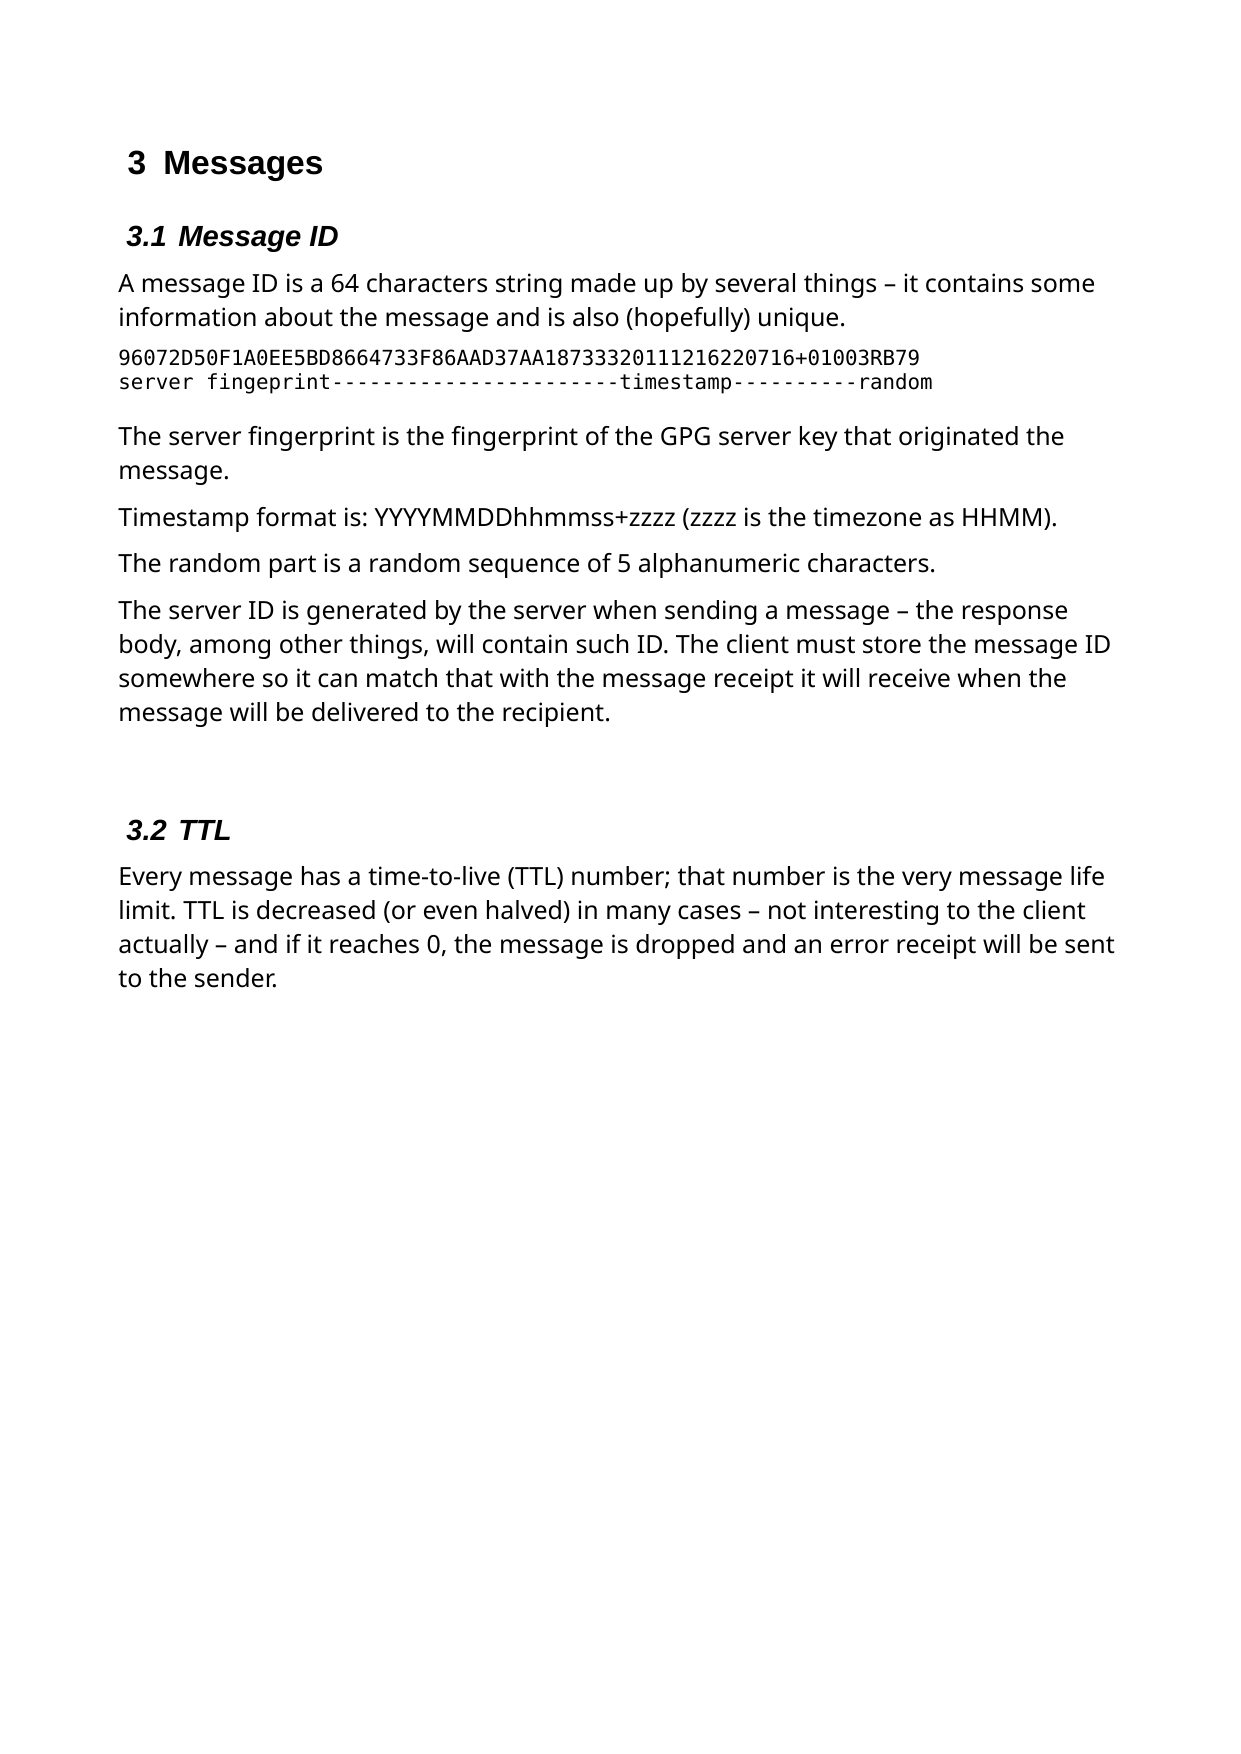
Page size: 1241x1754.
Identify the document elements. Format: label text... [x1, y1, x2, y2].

text The random part is a random sequence of 5 alphanumeric characters. [118, 546, 1122, 580]
text The server ID is generated by the server when sending a message – the response body, among other things, will contain such ID. The client must store the message ID somewhere so it can match that with the message receipt it will receive when the message will be delivered to the recipient. [118, 592, 1122, 729]
subtitle Message ID [118, 219, 1122, 253]
text The server fingerprint is the fingerprint of the GPG server key that originated the message. [118, 419, 1122, 487]
text Timestamp format is: YYYYMMDDhhmmss+zzzz (zzzz is the timezone as HHMM). [118, 499, 1122, 533]
text A message ID is a 64 characters string made up by several things – it contains some information about the message and is also (hopefully) unique. [118, 265, 1122, 333]
subtitle TTL [118, 813, 1122, 846]
subtitle Messages [118, 143, 1122, 182]
text server fingeprint-----------------------timestamp----------random [118, 370, 1122, 394]
text Every message has a time-to-live (TTL) number; that number is the very message life limit. TTL is decreased (or even halved) in many cases – not interesting to the client actually – and if it reaches 0, the message is dropped and an error receipt will be sent to the sender. [118, 859, 1122, 995]
text 96072D50F1A0EE5BD8664733F86AAD37AA18733320111216220716+01003RB79 [118, 346, 1122, 370]
